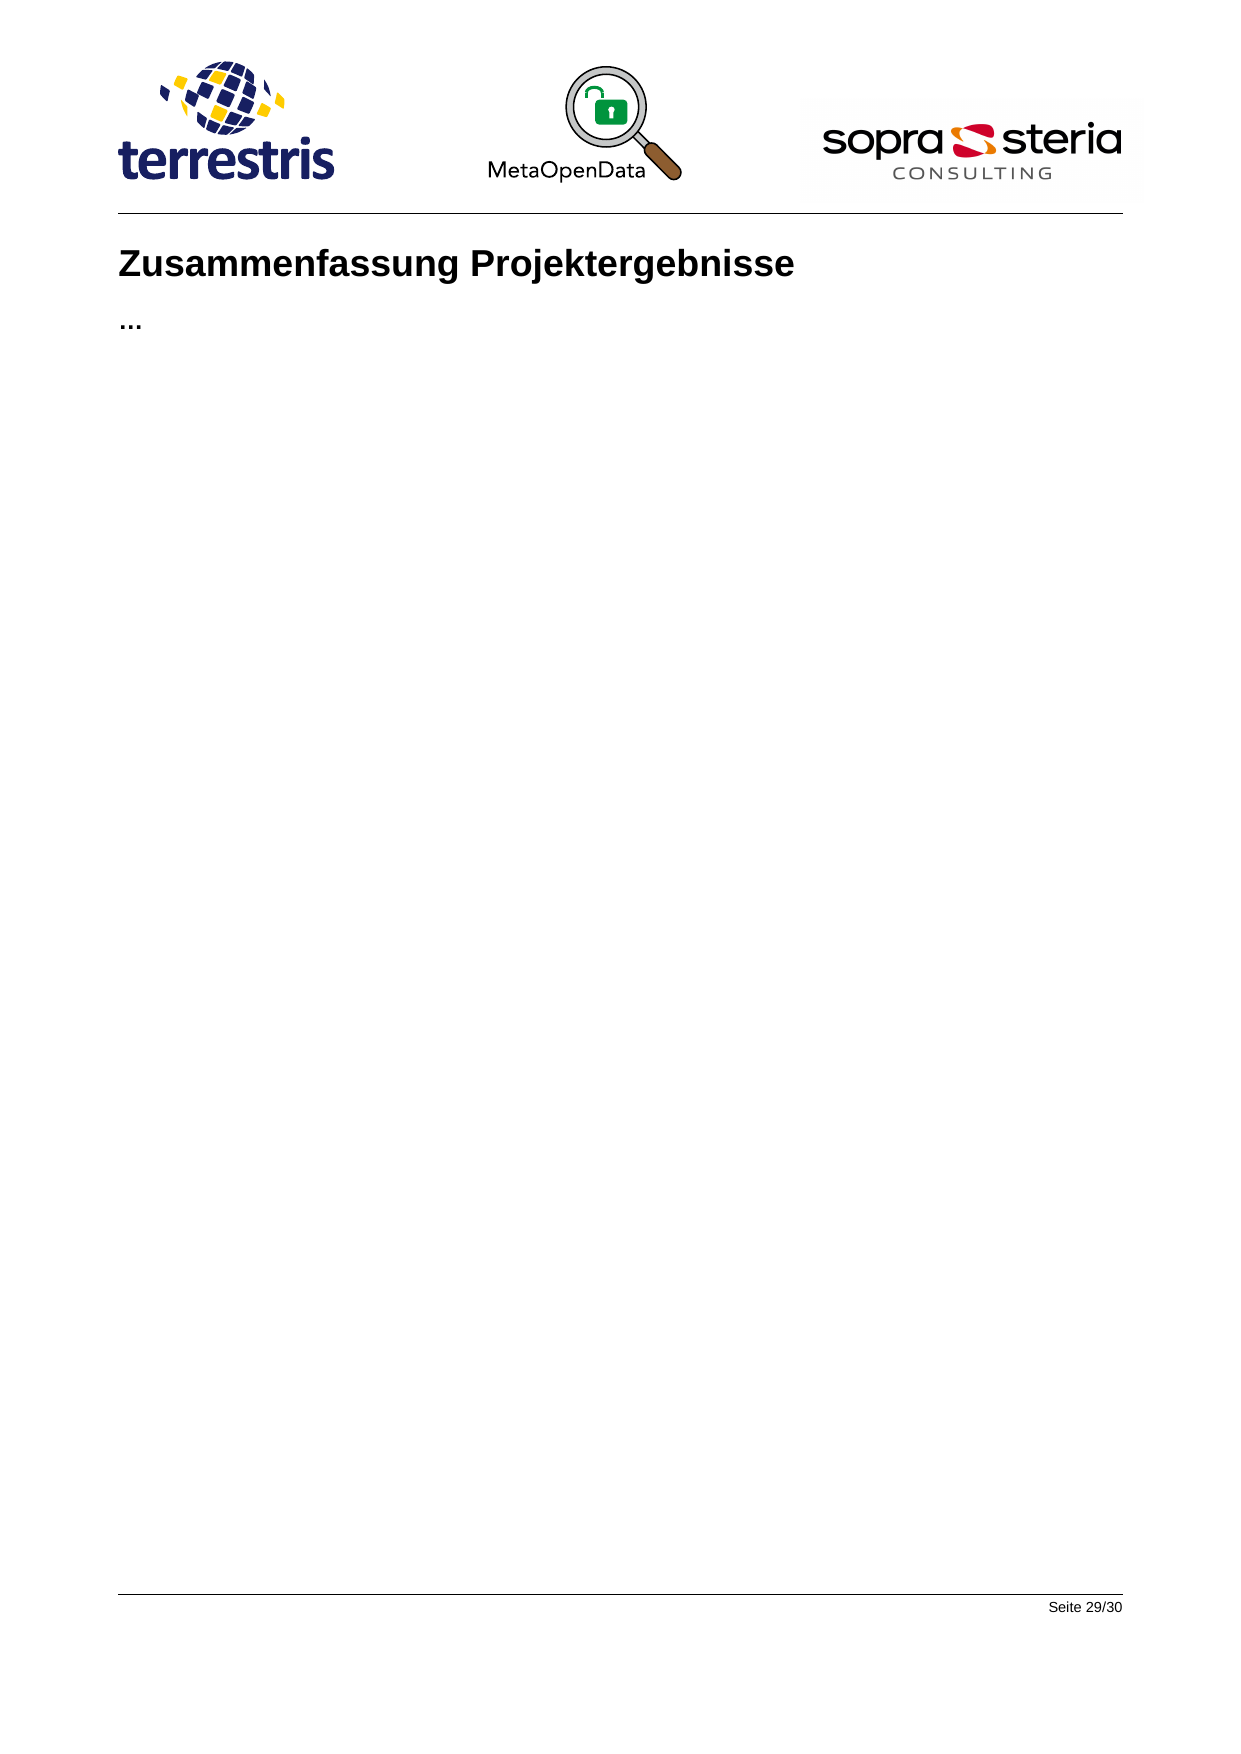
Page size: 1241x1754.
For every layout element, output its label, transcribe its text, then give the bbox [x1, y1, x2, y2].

subtitle Zusammenfassung Projektergebnisse [118, 241, 1122, 284]
text … [118, 306, 1122, 335]
picture [800, 98, 1144, 203]
